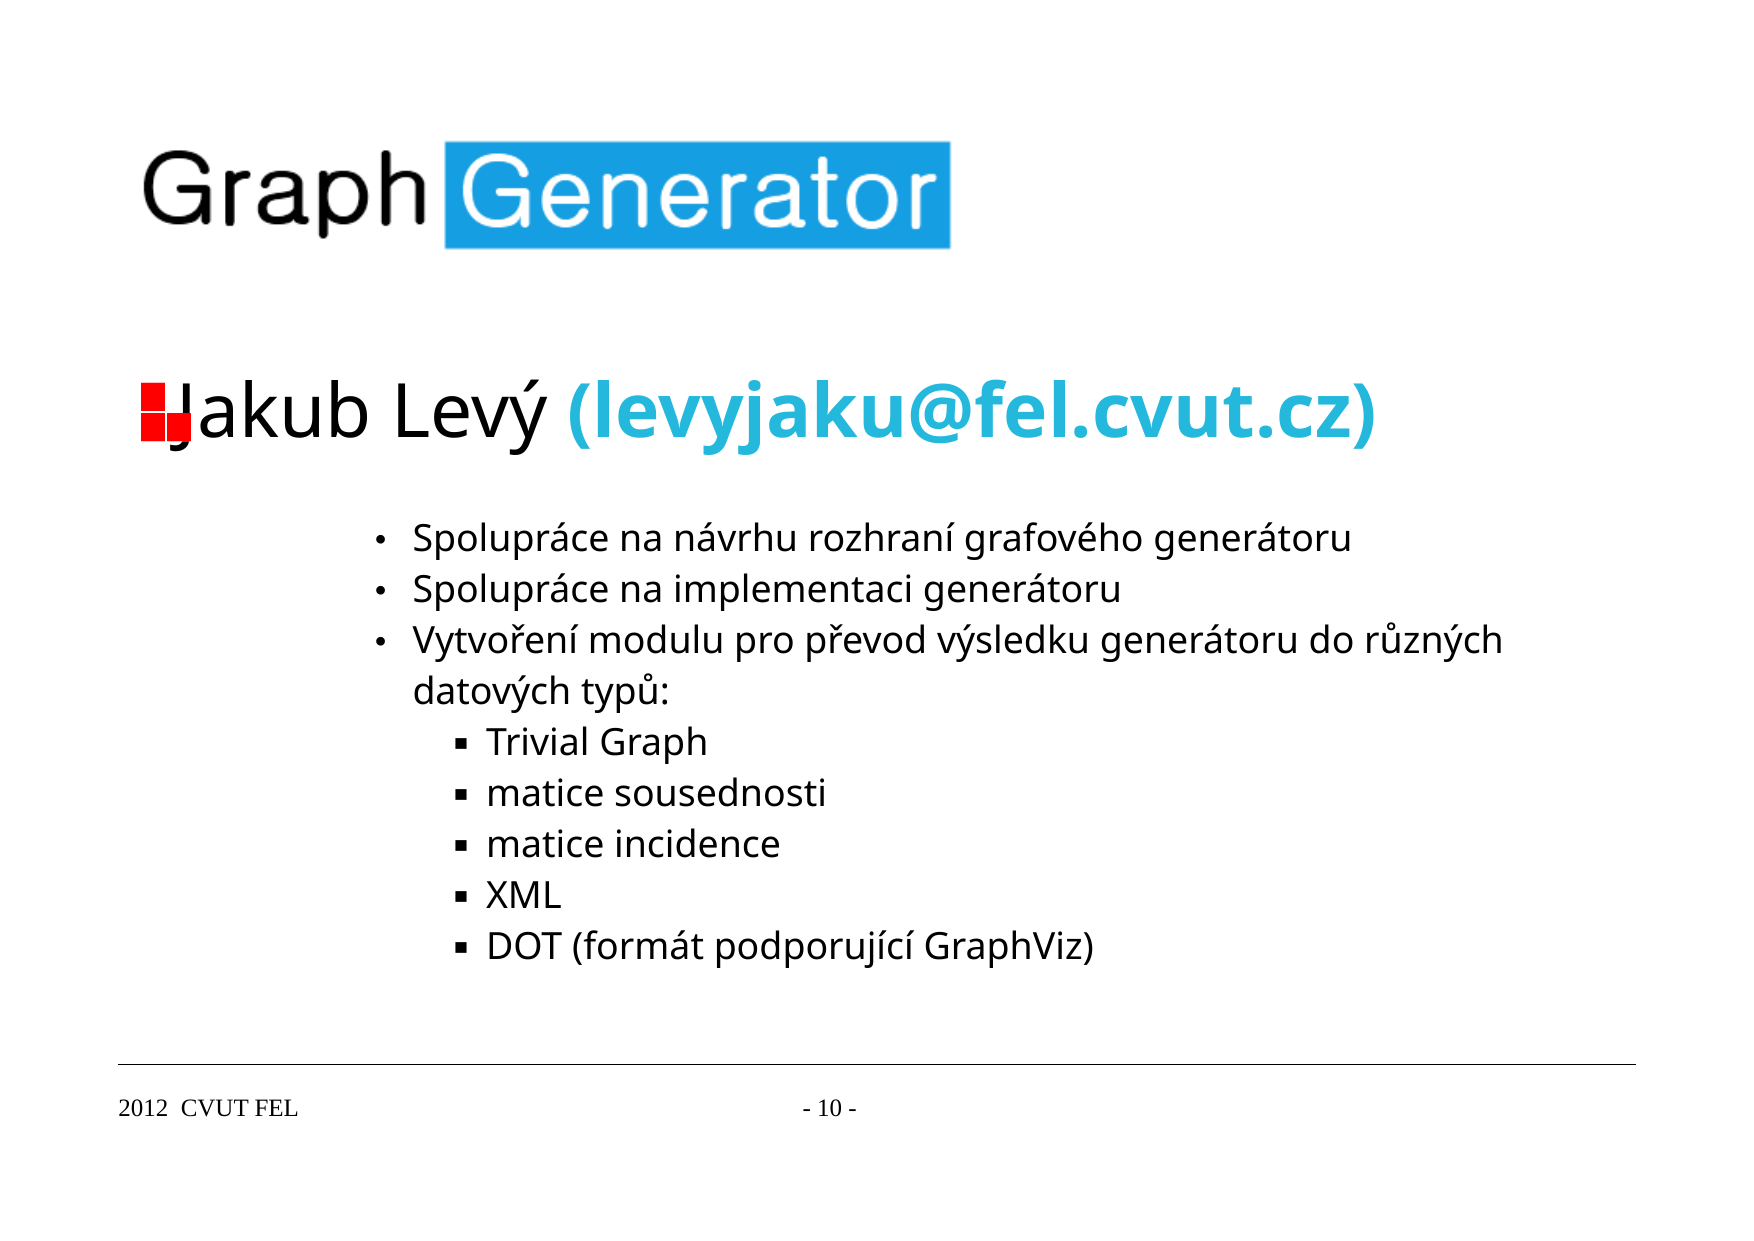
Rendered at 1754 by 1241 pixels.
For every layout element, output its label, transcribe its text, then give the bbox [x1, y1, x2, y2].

list XML [448, 868, 1636, 919]
list DOT (formát podporující GraphViz) [448, 919, 1636, 970]
text Jakub Levý (levyjaku@fel.cvut.cz) [118, 358, 1636, 460]
picture [138, 135, 967, 256]
picture [140, 381, 192, 442]
list matice incidence [448, 817, 1636, 868]
list Spolupráce na návrhu rozhraní grafového generátoru [375, 511, 1636, 562]
list matice sousednosti [448, 766, 1636, 817]
list Spolupráce na implementaci generátoru [375, 562, 1636, 613]
list Vytvoření modulu pro převod výsledku generátoru do různých datových typů: [375, 613, 1636, 715]
list Trivial Graph [448, 715, 1636, 766]
